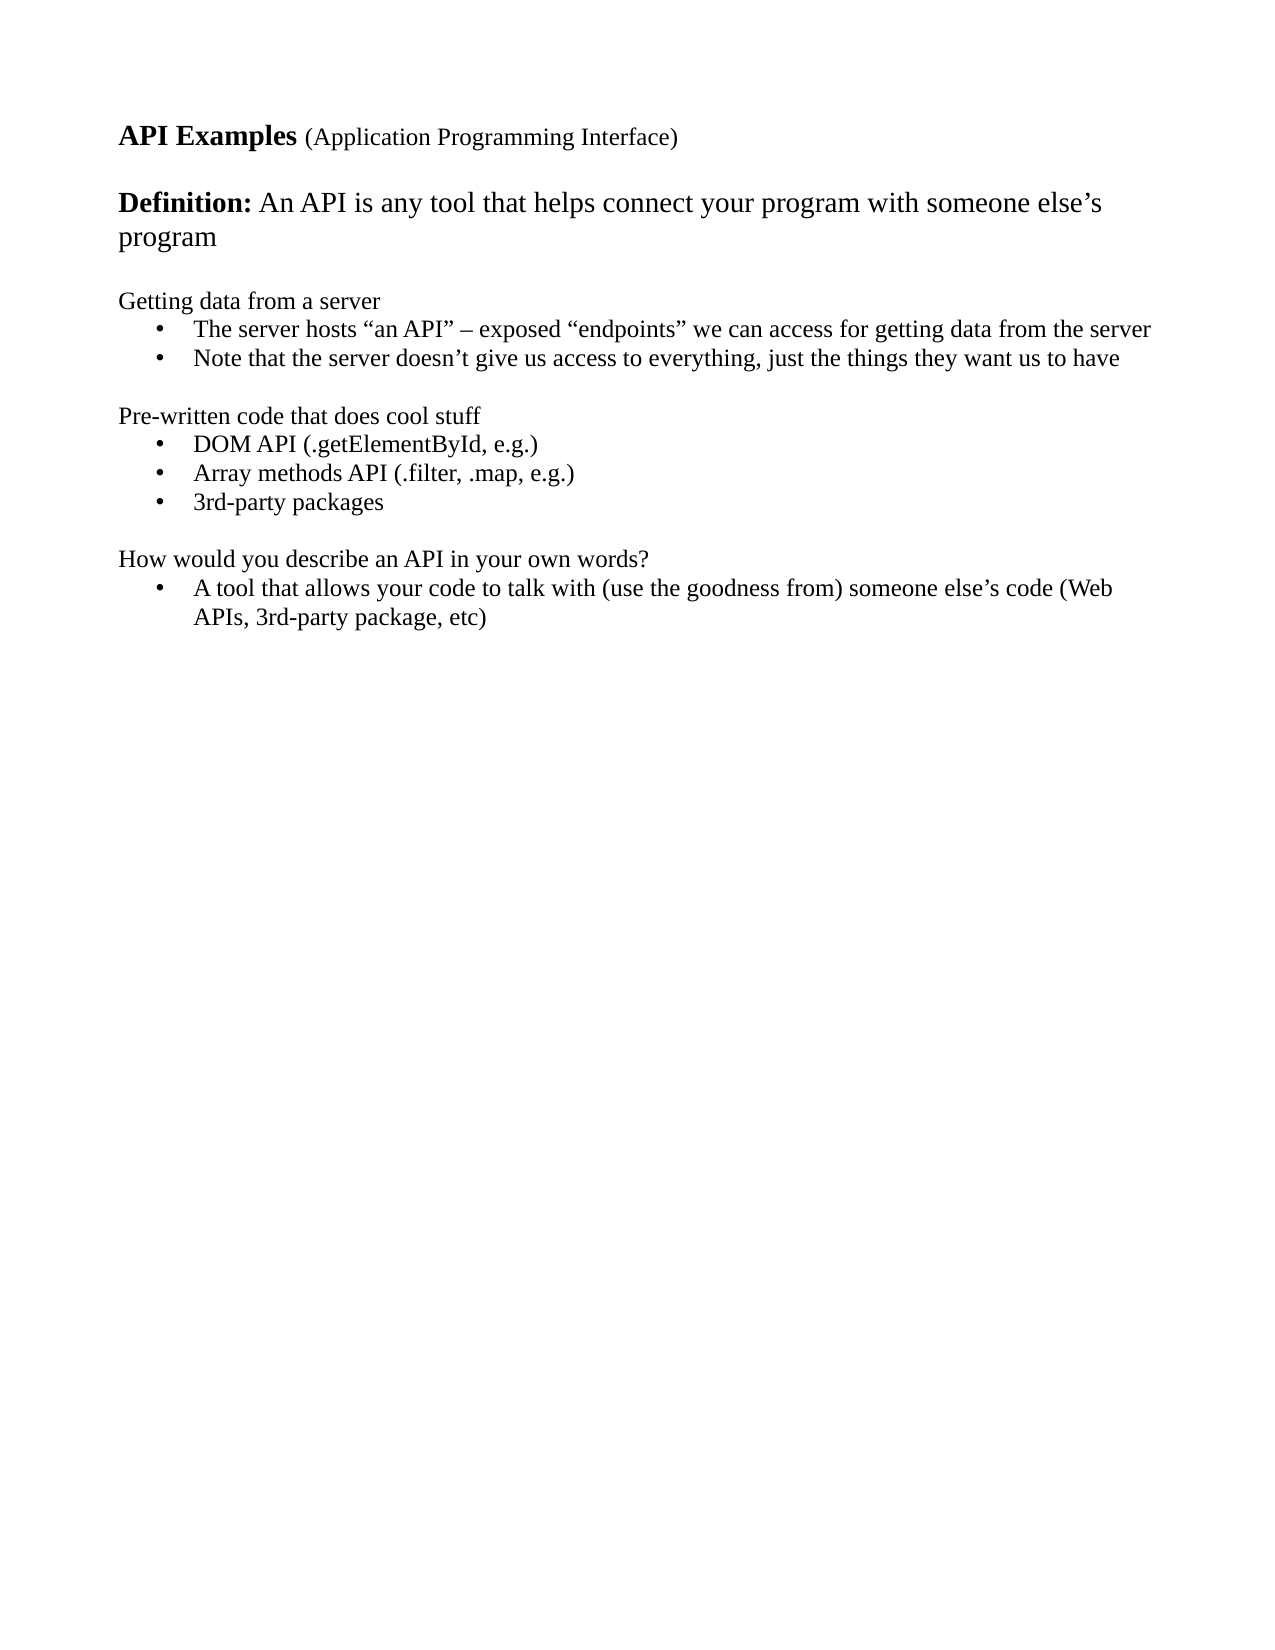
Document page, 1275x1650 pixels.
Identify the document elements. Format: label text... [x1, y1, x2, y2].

list Note that the server doesn’t give us access to everything, just the things they want us to have [156, 343, 1157, 372]
list DOM API (.getElementById, e.g.) [156, 429, 1157, 458]
list A tool that allows your code to talk with (use the goodness from) someone else’s code (Web APIs, 3rd-party package, etc) [156, 573, 1157, 631]
list The server hosts “an API” – exposed “endpoints” we can access for getting data from the server [156, 314, 1157, 343]
text Getting data from a server [118, 286, 1157, 314]
list Array methods API (.filter, .map, e.g.) [156, 458, 1157, 487]
list 3rd-party packages [156, 487, 1157, 516]
text API Examples (Application Programming Interface) [118, 118, 1157, 152]
text Definition: An API is any tool that helps connect your program with someone else’s program [118, 185, 1157, 252]
text Pre-written code that does cool stuff [118, 401, 1157, 429]
text How would you describe an API in your own words? [118, 544, 1157, 573]
